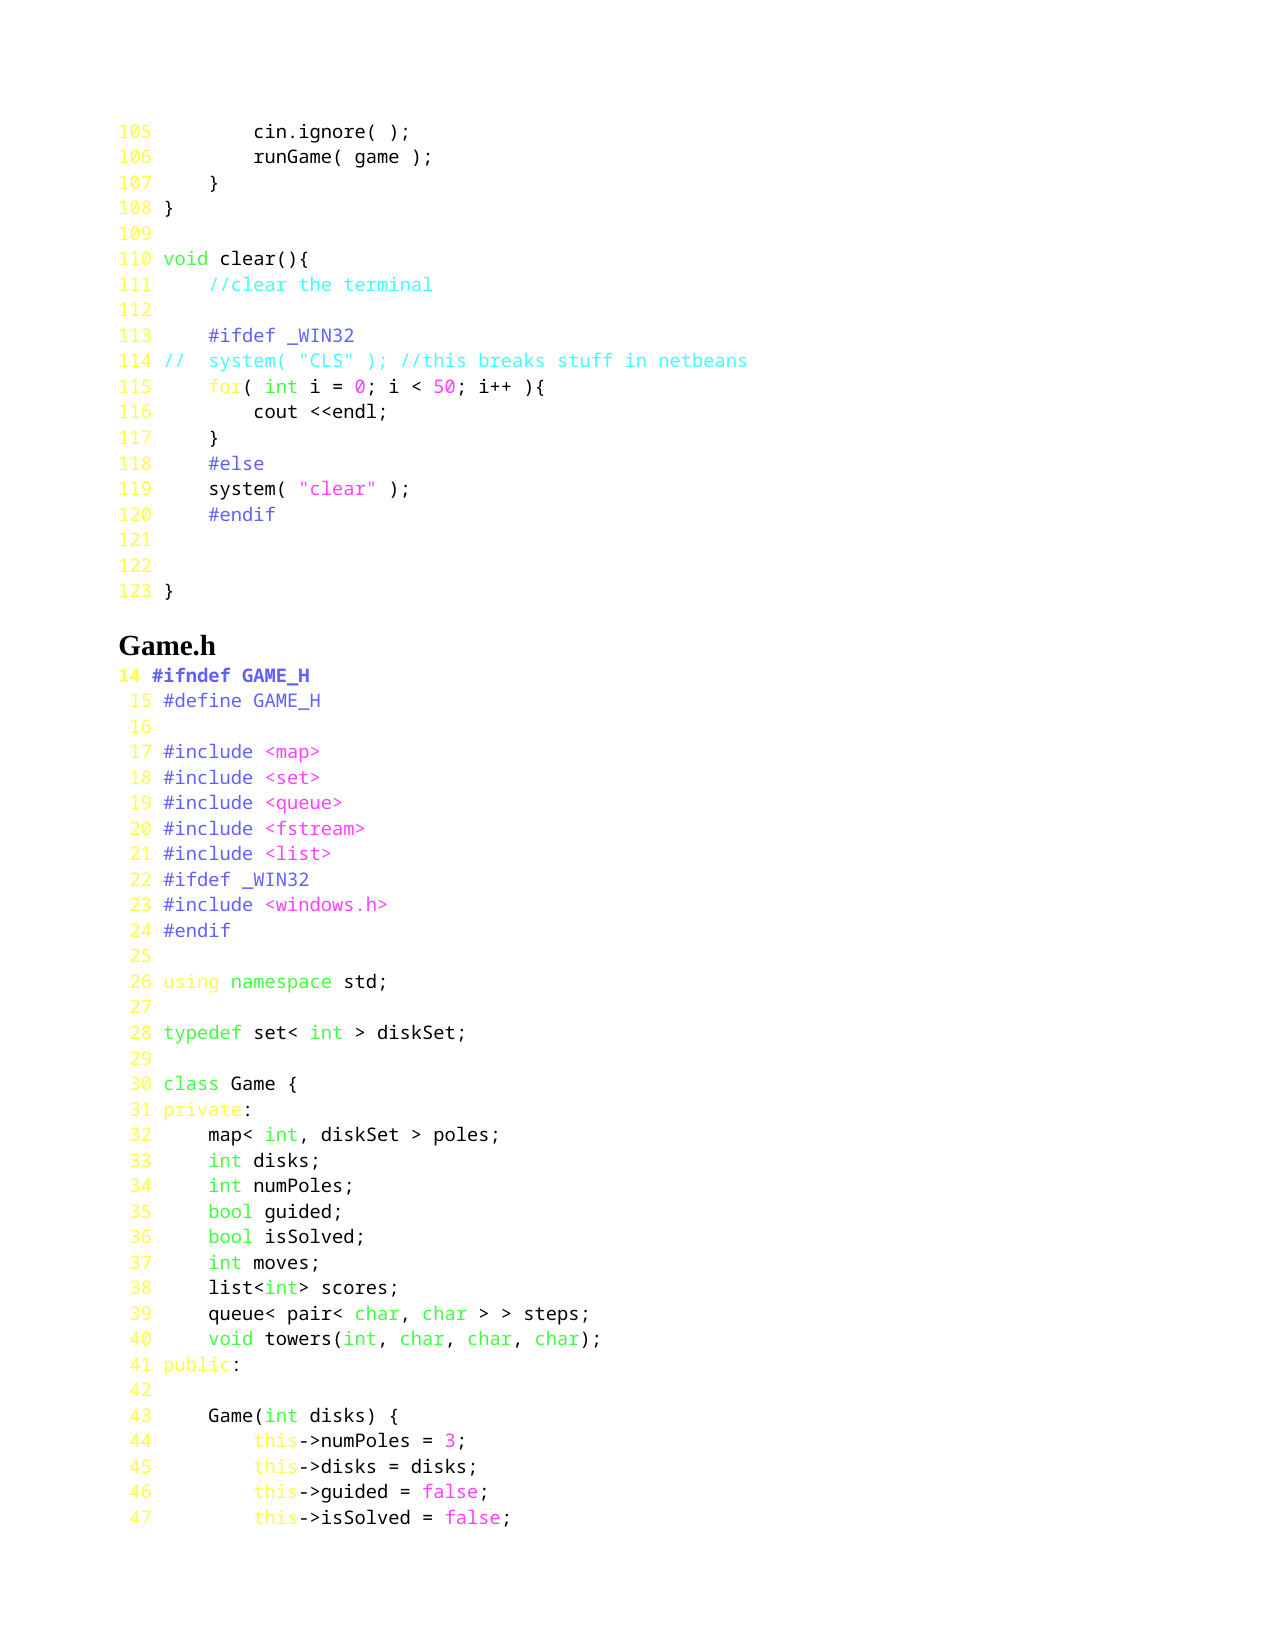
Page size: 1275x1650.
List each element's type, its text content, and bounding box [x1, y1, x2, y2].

text 34 int numPoles; [118, 1172, 1157, 1198]
text 119 system( "clear" ); [118, 475, 1157, 501]
text 116 cout <<endl; [118, 399, 1157, 424]
text 17 #include <map> [118, 739, 1157, 764]
text 117 } [118, 424, 1157, 450]
text 107 } [118, 169, 1157, 195]
text 16 [118, 713, 1157, 739]
text 22 #ifdef _WIN32 [118, 866, 1157, 892]
text 15 #define GAME_H [118, 688, 1157, 713]
text 106 runGame( game ); [118, 144, 1157, 169]
text 46 this->guided = false; [118, 1479, 1157, 1504]
text 47 this->isSolved = false; [118, 1504, 1157, 1530]
text 30 class Game { [118, 1070, 1157, 1096]
text 113 #ifdef _WIN32 [118, 322, 1157, 348]
text 29 [118, 1045, 1157, 1070]
text 27 [118, 994, 1157, 1019]
text 19 #include <queue> [118, 790, 1157, 815]
text 121 [118, 526, 1157, 552]
text 41 public: [118, 1351, 1157, 1377]
text 112 [118, 297, 1157, 322]
text 21 #include <list> [118, 841, 1157, 866]
text 25 [118, 943, 1157, 968]
text 24 #endif [118, 917, 1157, 943]
text 111 //clear the terminal [118, 271, 1157, 297]
text 38 list<int> scores; [118, 1274, 1157, 1300]
text 123 } [118, 577, 1157, 603]
text 14 #ifndef GAME_H [118, 662, 1157, 688]
text 108 } [118, 195, 1157, 220]
text 31 private: [118, 1096, 1157, 1121]
text 26 using namespace std; [118, 968, 1157, 994]
text 37 int moves; [118, 1249, 1157, 1274]
text 118 #else [118, 450, 1157, 475]
text 32 map< int, diskSet > poles; [118, 1121, 1157, 1147]
text 35 bool guided; [118, 1198, 1157, 1223]
text 44 this->numPoles = 3; [118, 1428, 1157, 1453]
text 43 Game(int disks) { [118, 1402, 1157, 1428]
text 18 #include <set> [118, 764, 1157, 790]
text 28 typedef set< int > diskSet; [118, 1019, 1157, 1045]
text 42 [118, 1377, 1157, 1402]
text 23 #include <windows.h> [118, 892, 1157, 917]
text 39 queue< pair< char, char > > steps; [118, 1300, 1157, 1326]
text 36 bool isSolved; [118, 1223, 1157, 1249]
text 109 [118, 220, 1157, 246]
text Game.h [118, 628, 1157, 662]
text 120 #endif [118, 501, 1157, 526]
text 115 for( int i = 0; i < 50; i++ ){ [118, 373, 1157, 399]
text 110 void clear(){ [118, 246, 1157, 271]
text 45 this->disks = disks; [118, 1453, 1157, 1479]
text 40 void towers(int, char, char, char); [118, 1326, 1157, 1351]
text 20 #include <fstream> [118, 815, 1157, 841]
text 105 cin.ignore( ); [118, 118, 1157, 144]
text 33 int disks; [118, 1147, 1157, 1172]
text 122 [118, 552, 1157, 577]
text 114 // system( "CLS" ); //this breaks stuff in netbeans [118, 348, 1157, 373]
